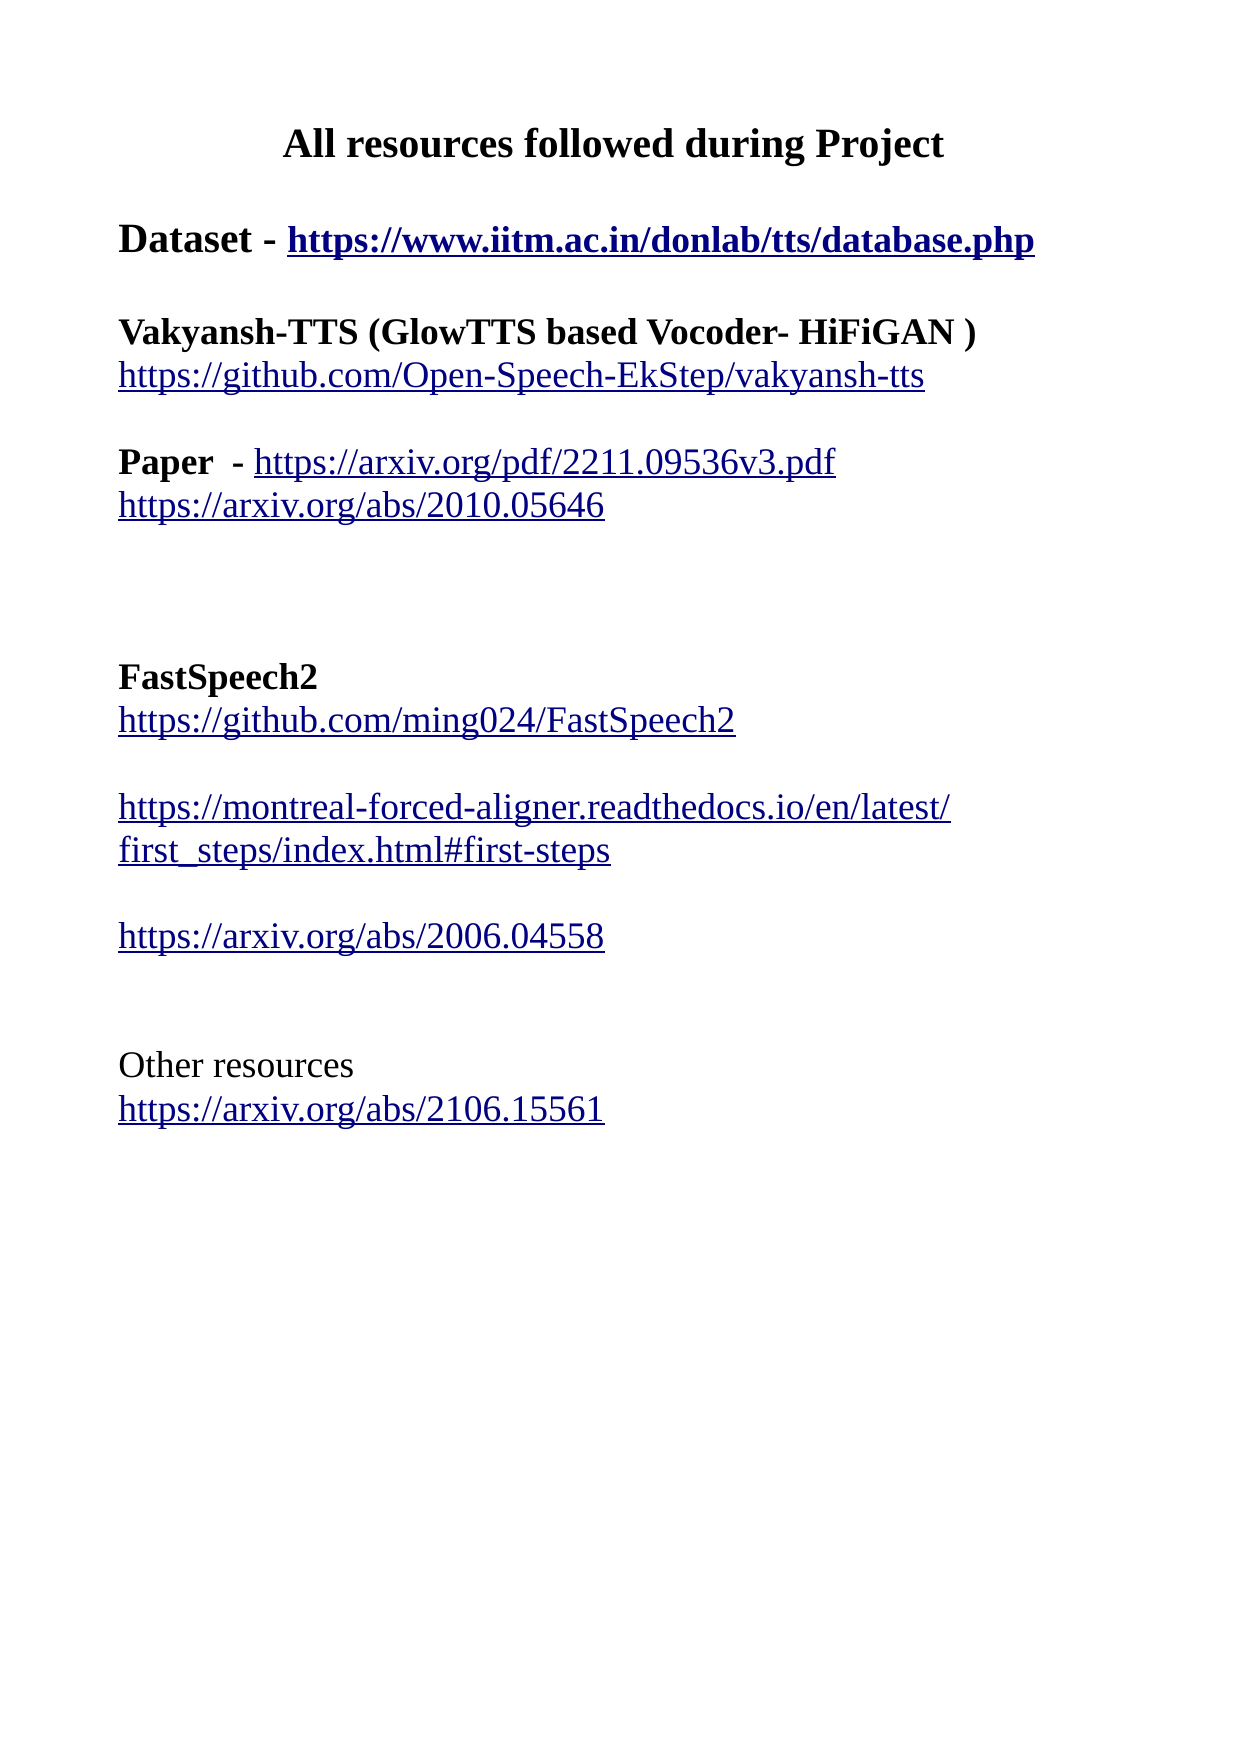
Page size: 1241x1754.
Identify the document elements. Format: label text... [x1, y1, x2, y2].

text https://arxiv.org/abs/2010.05646 [118, 482, 1122, 525]
text Other resources [118, 1043, 1122, 1086]
text FastSpeech2 [118, 655, 1122, 698]
text https://montreal-forced-aligner.readthedocs.io/en/latest/first_steps/index.html#first-steps [118, 784, 1122, 870]
text https://github.com/ming024/FastSpeech2 [118, 698, 1122, 741]
text https://github.com/Open-Speech-EkStep/vakyansh-tts [118, 353, 1122, 396]
text Paper - https://arxiv.org/pdf/2211.09536v3.pdf [118, 439, 1122, 482]
text Dataset - https://www.iitm.ac.in/donlab/tts/database.php [118, 214, 1122, 262]
text https://arxiv.org/abs/2106.15561 [118, 1086, 1122, 1129]
text Vakyansh-TTS (GlowTTS based Vocoder- HiFiGAN ) [118, 310, 1122, 353]
text All resources followed during Project [118, 118, 1122, 166]
text https://arxiv.org/abs/2006.04558 [118, 913, 1122, 957]
